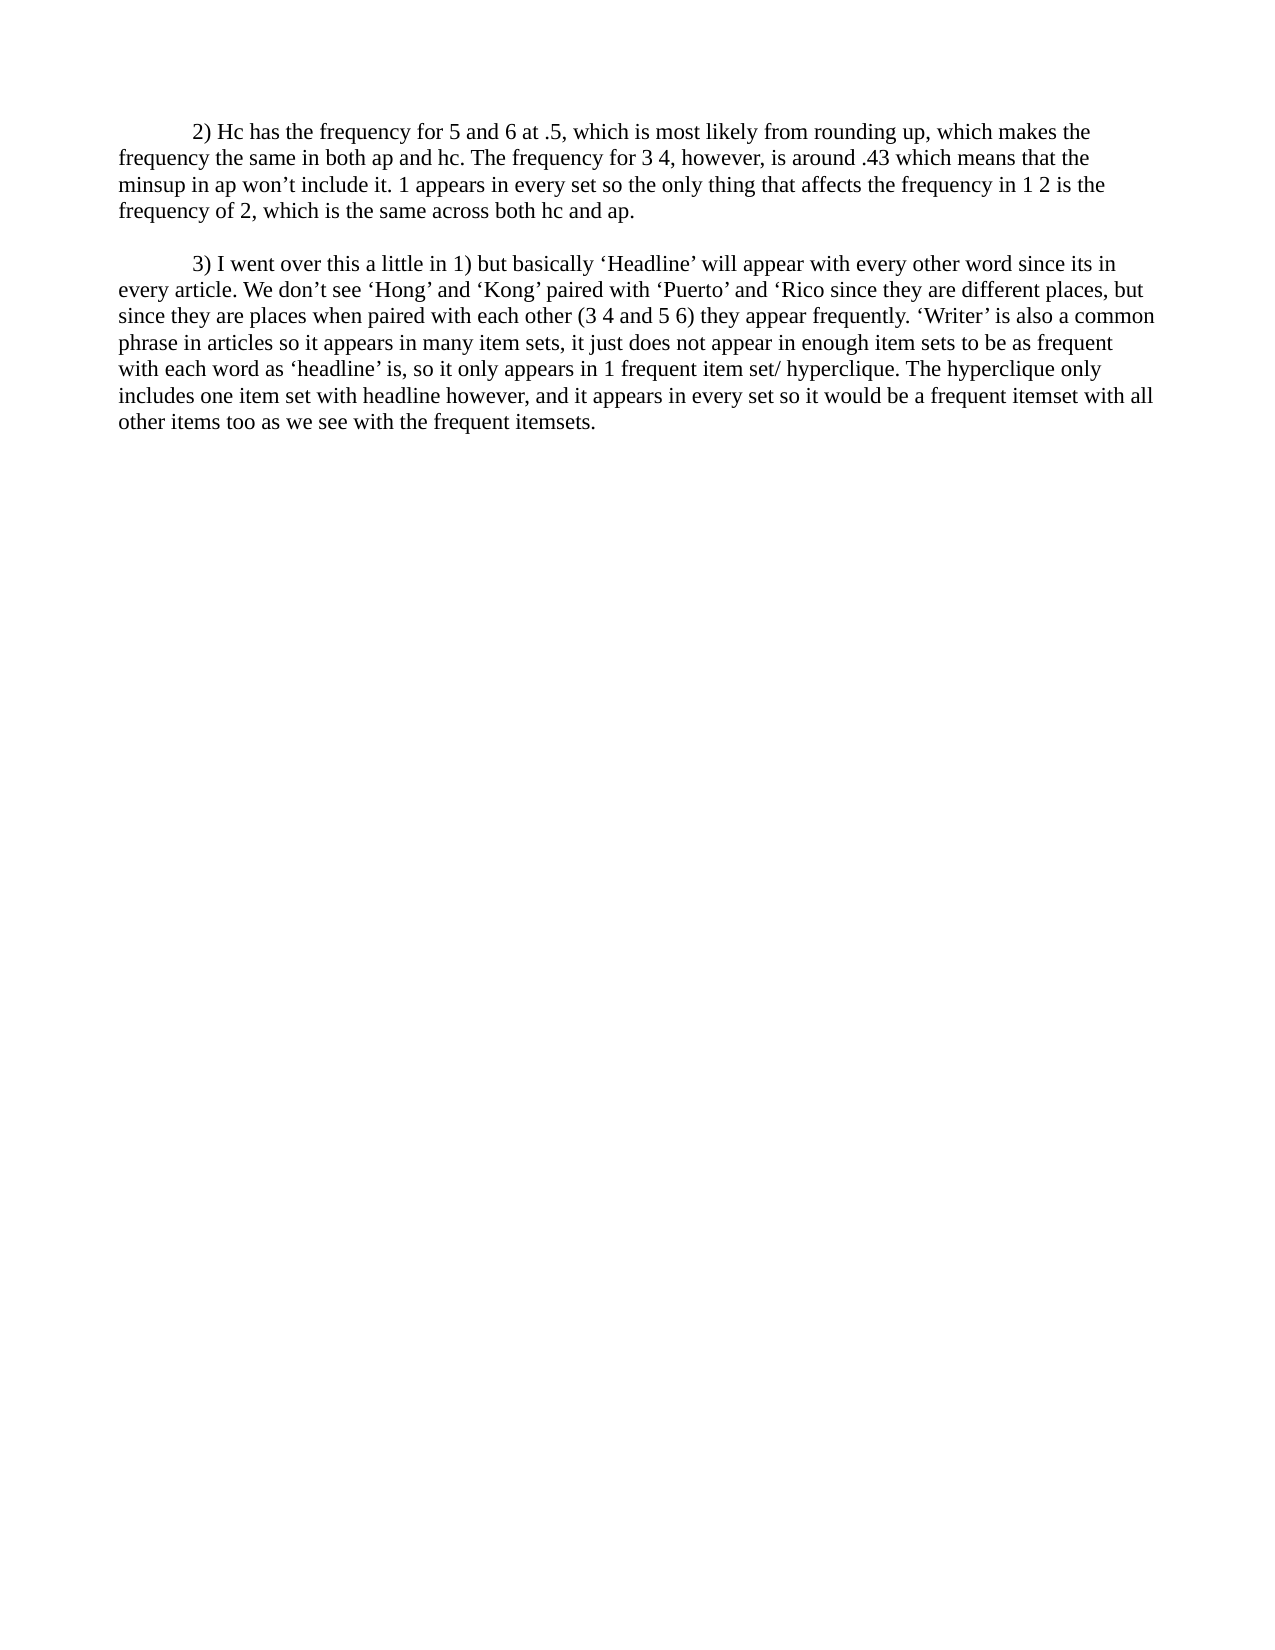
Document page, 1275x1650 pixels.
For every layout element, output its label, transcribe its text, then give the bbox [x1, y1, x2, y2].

text 2) Hc has the frequency for 5 and 6 at .5, which is most likely from rounding up, which makes the frequency the same in both ap and hc. The frequency for 3 4, however, is around .43 which means that the minsup in ap won’t include it. 1 appears in every set so the only thing that affects the frequency in 1 2 is the frequency of 2, which is the same across both hc and ap. [118, 118, 1157, 223]
text 3) I went over this a little in 1) but basically ‘Headline’ will appear with every other word since its in every article. We don’t see ‘Hong’ and ‘Kong’ paired with ‘Puerto’ and ‘Rico since they are different places, but since they are places when paired with each other (3 4 and 5 6) they appear frequently. ‘Writer’ is also a common phrase in articles so it appears in many item sets, it just does not appear in enough item sets to be as frequent with each word as ‘headline’ is, so it only appears in 1 frequent item set/ hyperclique. The hyperclique only includes one item set with headline however, and it appears in every set so it would be a frequent itemset with all other items too as we see with the frequent itemsets. [118, 250, 1157, 434]
